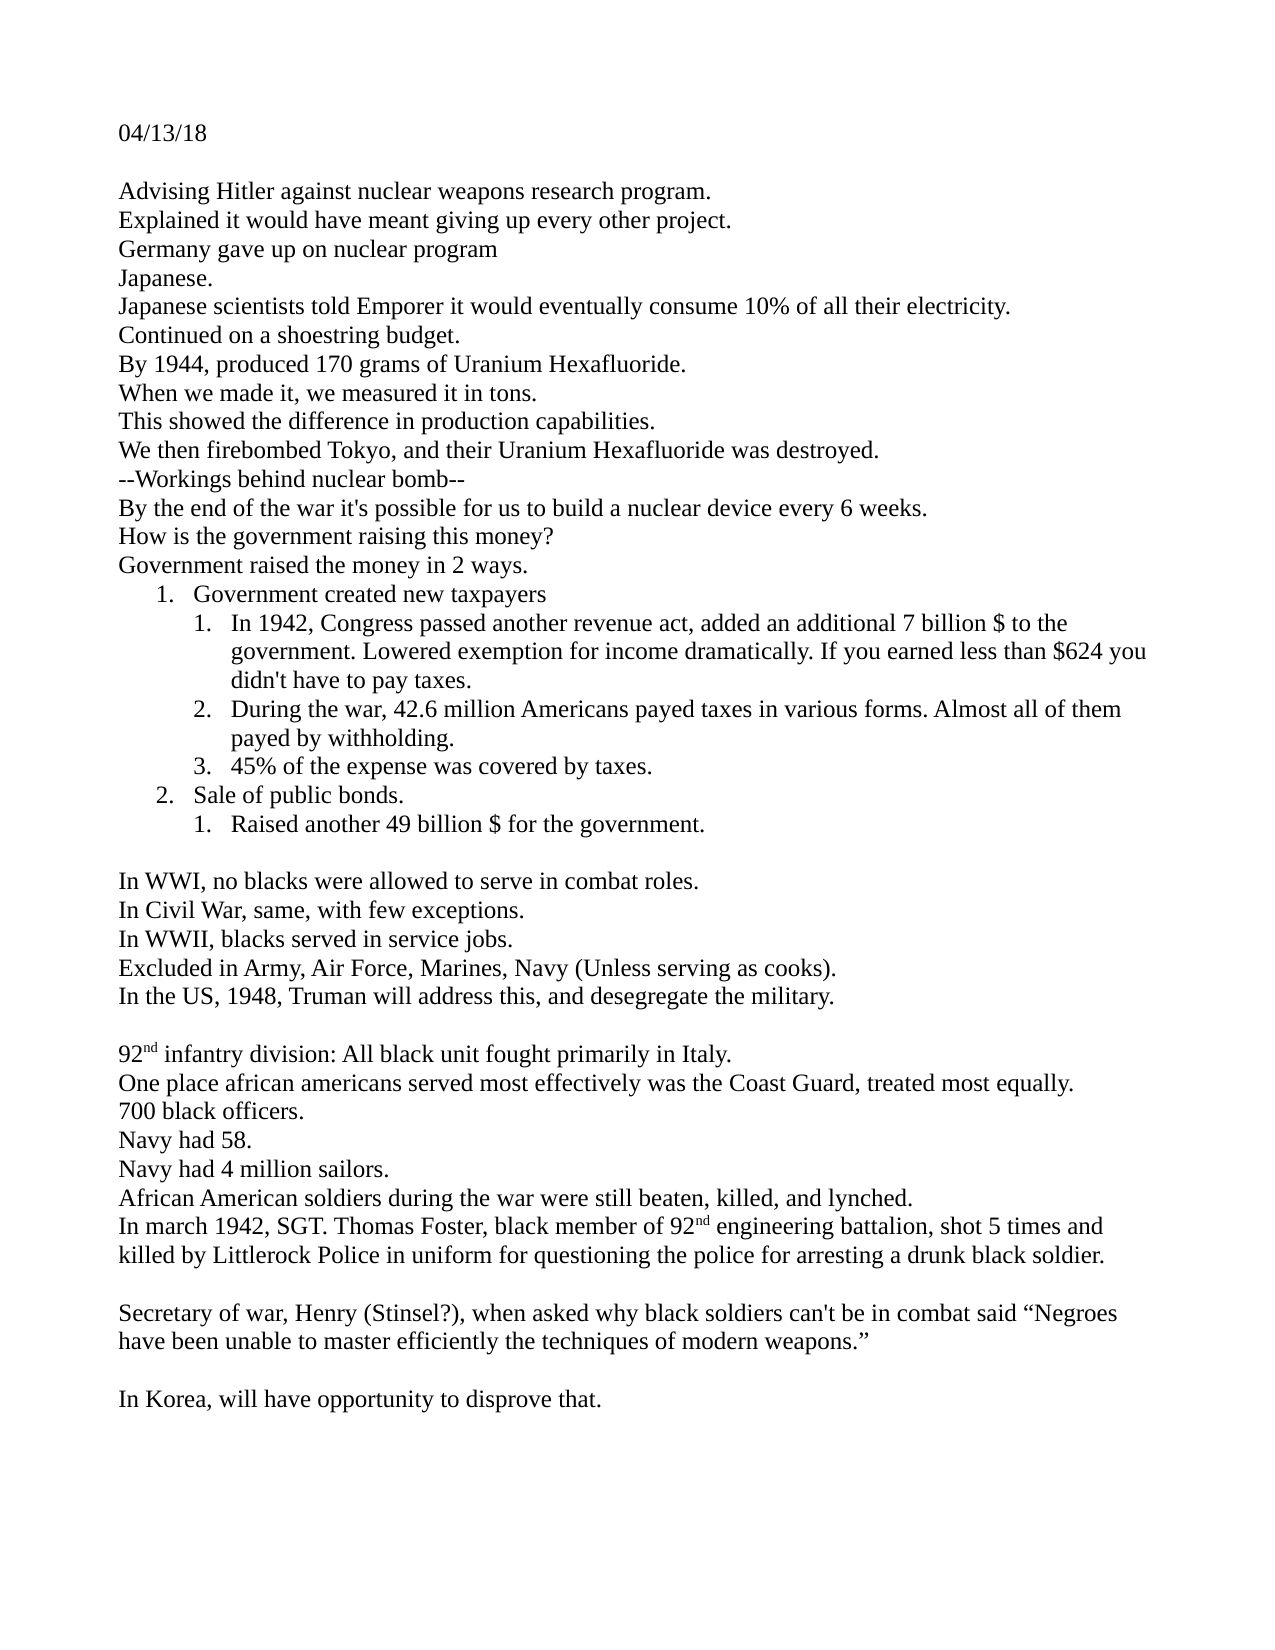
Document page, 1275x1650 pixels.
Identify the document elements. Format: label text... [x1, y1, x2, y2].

text African American soldiers during the war were still beaten, killed, and lynched. [118, 1183, 1157, 1211]
text Government raised the money in 2 ways. [118, 550, 1157, 579]
text When we made it, we measured it in tons. [118, 378, 1157, 406]
text Japanese. [118, 263, 1157, 291]
text Navy had 4 million sailors. [118, 1154, 1157, 1183]
list During the war, 42.6 million Americans payed taxes in various forms. Almost all of them payed by withholding. [193, 694, 1157, 751]
list 45% of the expense was covered by taxes. [193, 751, 1157, 780]
text 700 black officers. [118, 1096, 1157, 1125]
text Continued on a shoestring budget. [118, 320, 1157, 349]
text Explained it would have meant giving up every other project. [118, 205, 1157, 234]
text One place african americans served most effectively was the Coast Guard, treated most equally. [118, 1068, 1157, 1096]
text Advising Hitler against nuclear weapons research program. [118, 176, 1157, 205]
text In WWI, no blacks were allowed to serve in combat roles. [118, 866, 1157, 895]
text In the US, 1948, Truman will address this, and desegregate the military. [118, 981, 1157, 1010]
list Government created new taxpayers [156, 579, 1157, 608]
text This showed the difference in production capabilities. [118, 406, 1157, 435]
list Sale of public bonds. [156, 780, 1157, 809]
text --Workings behind nuclear bomb-- [118, 464, 1157, 493]
list Raised another 49 billion $ for the government. [193, 809, 1157, 838]
text Germany gave up on nuclear program [118, 234, 1157, 263]
text 92nd infantry division: All black unit fought primarily in Italy. [118, 1039, 1157, 1068]
text Secretary of war, Henry (Stinsel?), when asked why black soldiers can't be in combat said “Negroes have been unable to master efficiently the techniques of modern weapons.” [118, 1298, 1157, 1355]
text How is the government raising this money? [118, 521, 1157, 550]
text By the end of the war it's possible for us to build a nuclear device every 6 weeks. [118, 493, 1157, 521]
text In march 1942, SGT. Thomas Foster, black member of 92nd engineering battalion, shot 5 times and killed by Littlerock Police in uniform for questioning the police for arresting a drunk black soldier. [118, 1211, 1157, 1269]
text In Korea, will have opportunity to disprove that. [118, 1384, 1157, 1413]
text In WWII, blacks served in service jobs. [118, 924, 1157, 953]
text In Civil War, same, with few exceptions. [118, 895, 1157, 924]
text Japanese scientists told Emporer it would eventually consume 10% of all their electricity. [118, 291, 1157, 320]
text By 1944, produced 170 grams of Uranium Hexafluoride. [118, 349, 1157, 378]
text Excluded in Army, Air Force, Marines, Navy (Unless serving as cooks). [118, 953, 1157, 981]
text Navy had 58. [118, 1125, 1157, 1154]
text We then firebombed Tokyo, and their Uranium Hexafluoride was destroyed. [118, 435, 1157, 464]
list In 1942, Congress passed another revenue act, added an additional 7 billion $ to the government. Lowered exemption for income dramatically. If you earned less than $624 you didn't have to pay taxes. [193, 608, 1157, 694]
